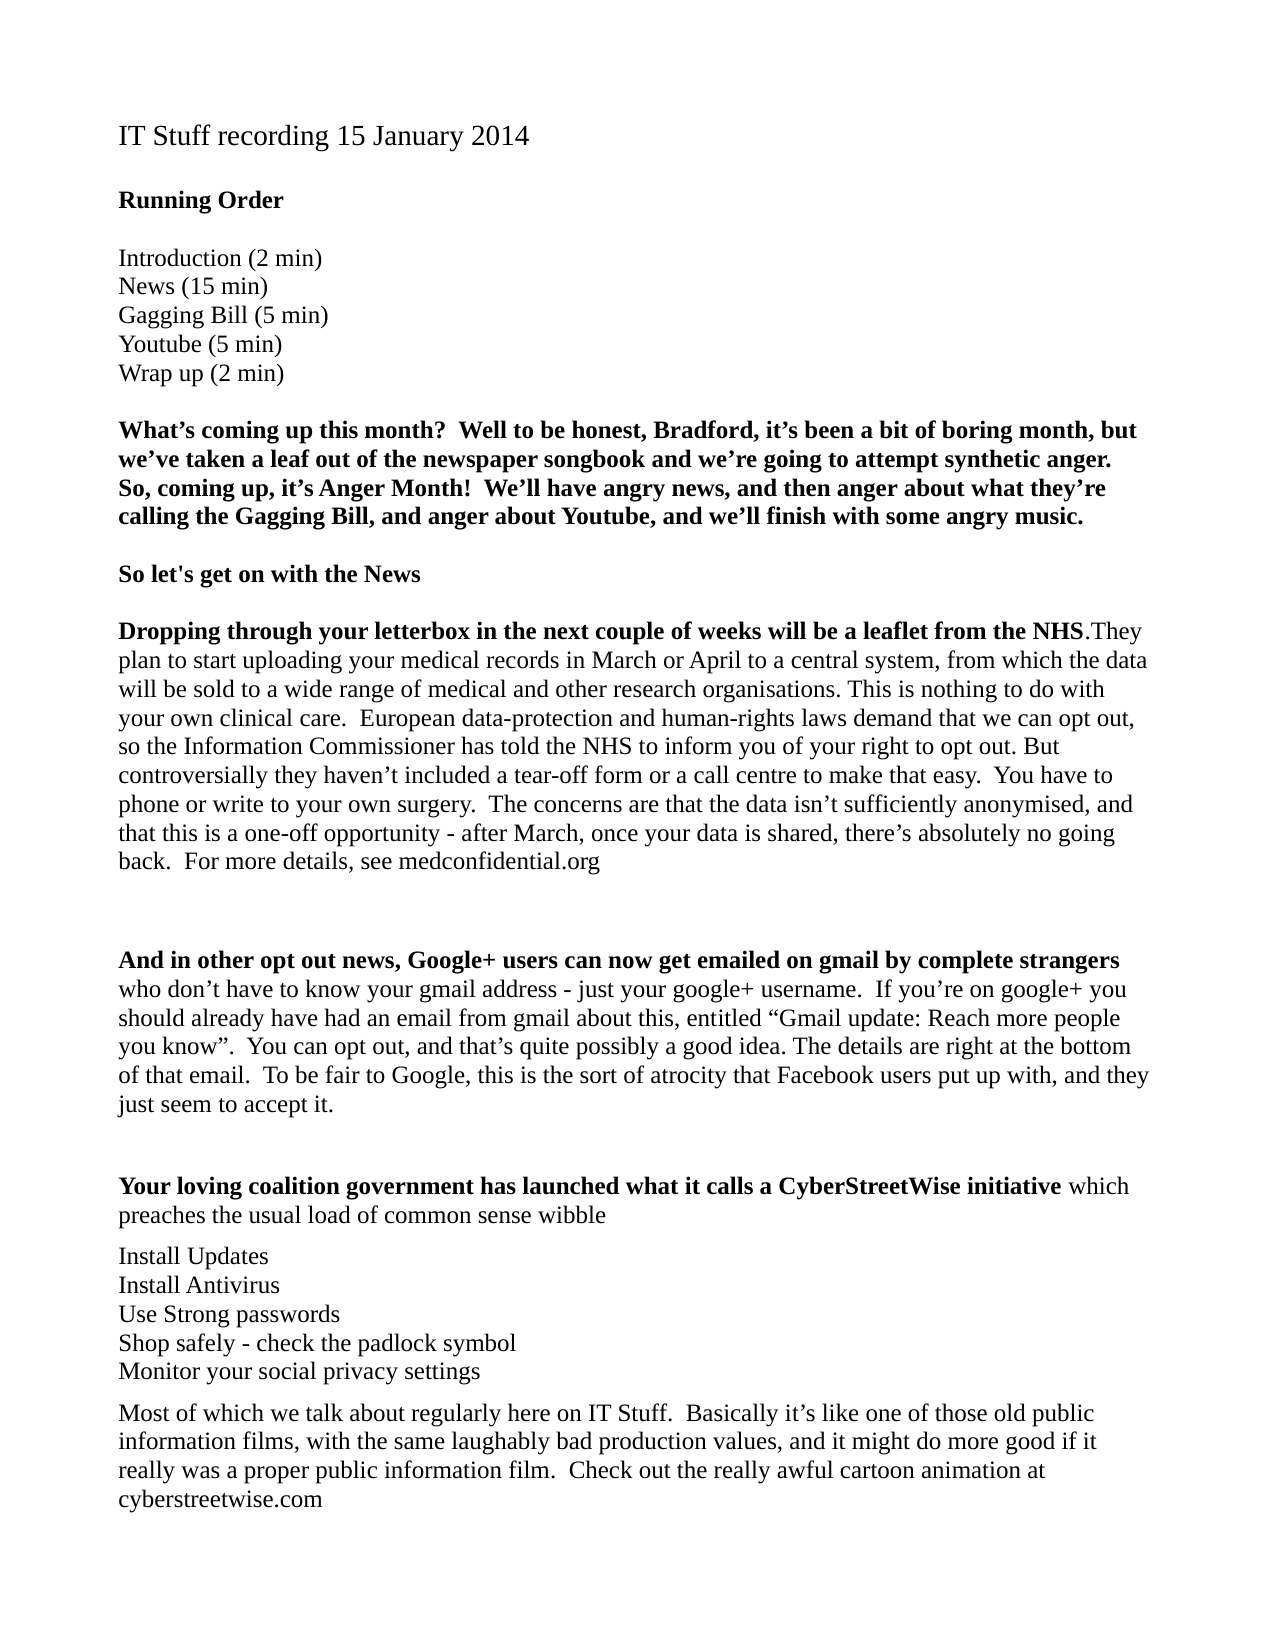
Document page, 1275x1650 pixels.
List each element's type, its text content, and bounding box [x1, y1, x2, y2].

text Dropping through your letterbox in the next couple of weeks will be a leaflet from the NHS.They plan to start uploading your medical records in March or April to a central system, from which the data will be sold to a wide range of medical and other research organisations. This is nothing to do with your own clinical care. European data-protection and human-rights laws demand that we can opt out, so the Information Commissioner has told the NHS to inform you of your right to opt out. But controversially they haven’t included a tear-off form or a call centre to make that easy. You have to phone or write to your own surgery. The concerns are that the data isn’t sufficiently anonymised, and that this is a one-off opportunity - after March, once your data is shared, there’s absolutely no going back. For more details, see medconfidential.org [118, 616, 1157, 875]
text IT Stuff recording 15 January 2014 [118, 118, 1157, 152]
text Gagging Bill (5 min) [118, 300, 1157, 329]
text Most of which we talk about regularly here on IT Stuff. Basically it’s like one of those old public information films, with the same laughably bad production values, and it might do more good if it really was a proper public information film. Check out the really awful cartoon animation at cyberstreetwise.com [118, 1398, 1157, 1513]
text News (15 min) [118, 271, 1157, 300]
text Running Order [118, 185, 1157, 214]
text Wrap up (2 min) [118, 358, 1157, 386]
text So let's get on with the News [118, 559, 1157, 588]
text Youtube (5 min) [118, 329, 1157, 358]
text And in other opt out news, Google+ users can now get emailed on gmail by complete strangers who don’t have to know your gmail address - just your google+ username. If you’re on google+ you should already have had an email from gmail about this, entitled “Gmail update: Reach more people you know”. You can opt out, and that’s quite possibly a good idea. The details are right at the bottom of that email. To be fair to Google, this is the sort of atrocity that Facebook users put up with, and they just seem to accept it. [118, 945, 1157, 1118]
text Introduction (2 min) [118, 243, 1157, 271]
text Your loving coalition government has launched what it calls a CyberStreetWise initiative which preaches the usual load of common sense wibble [118, 1171, 1157, 1229]
text Install Updates Install Antivirus Use Strong passwords Shop safely - check the padlock symbol Monitor your social privacy settings [118, 1241, 1157, 1385]
text What’s coming up this month? Well to be honest, Bradford, it’s been a bit of boring month, but we’ve taken a leaf out of the newspaper songbook and we’re going to attempt synthetic anger. So, coming up, it’s Anger Month! We’ll have angry news, and then anger about what they’re calling the Gagging Bill, and anger about Youtube, and we’ll finish with some angry music. [118, 415, 1157, 530]
